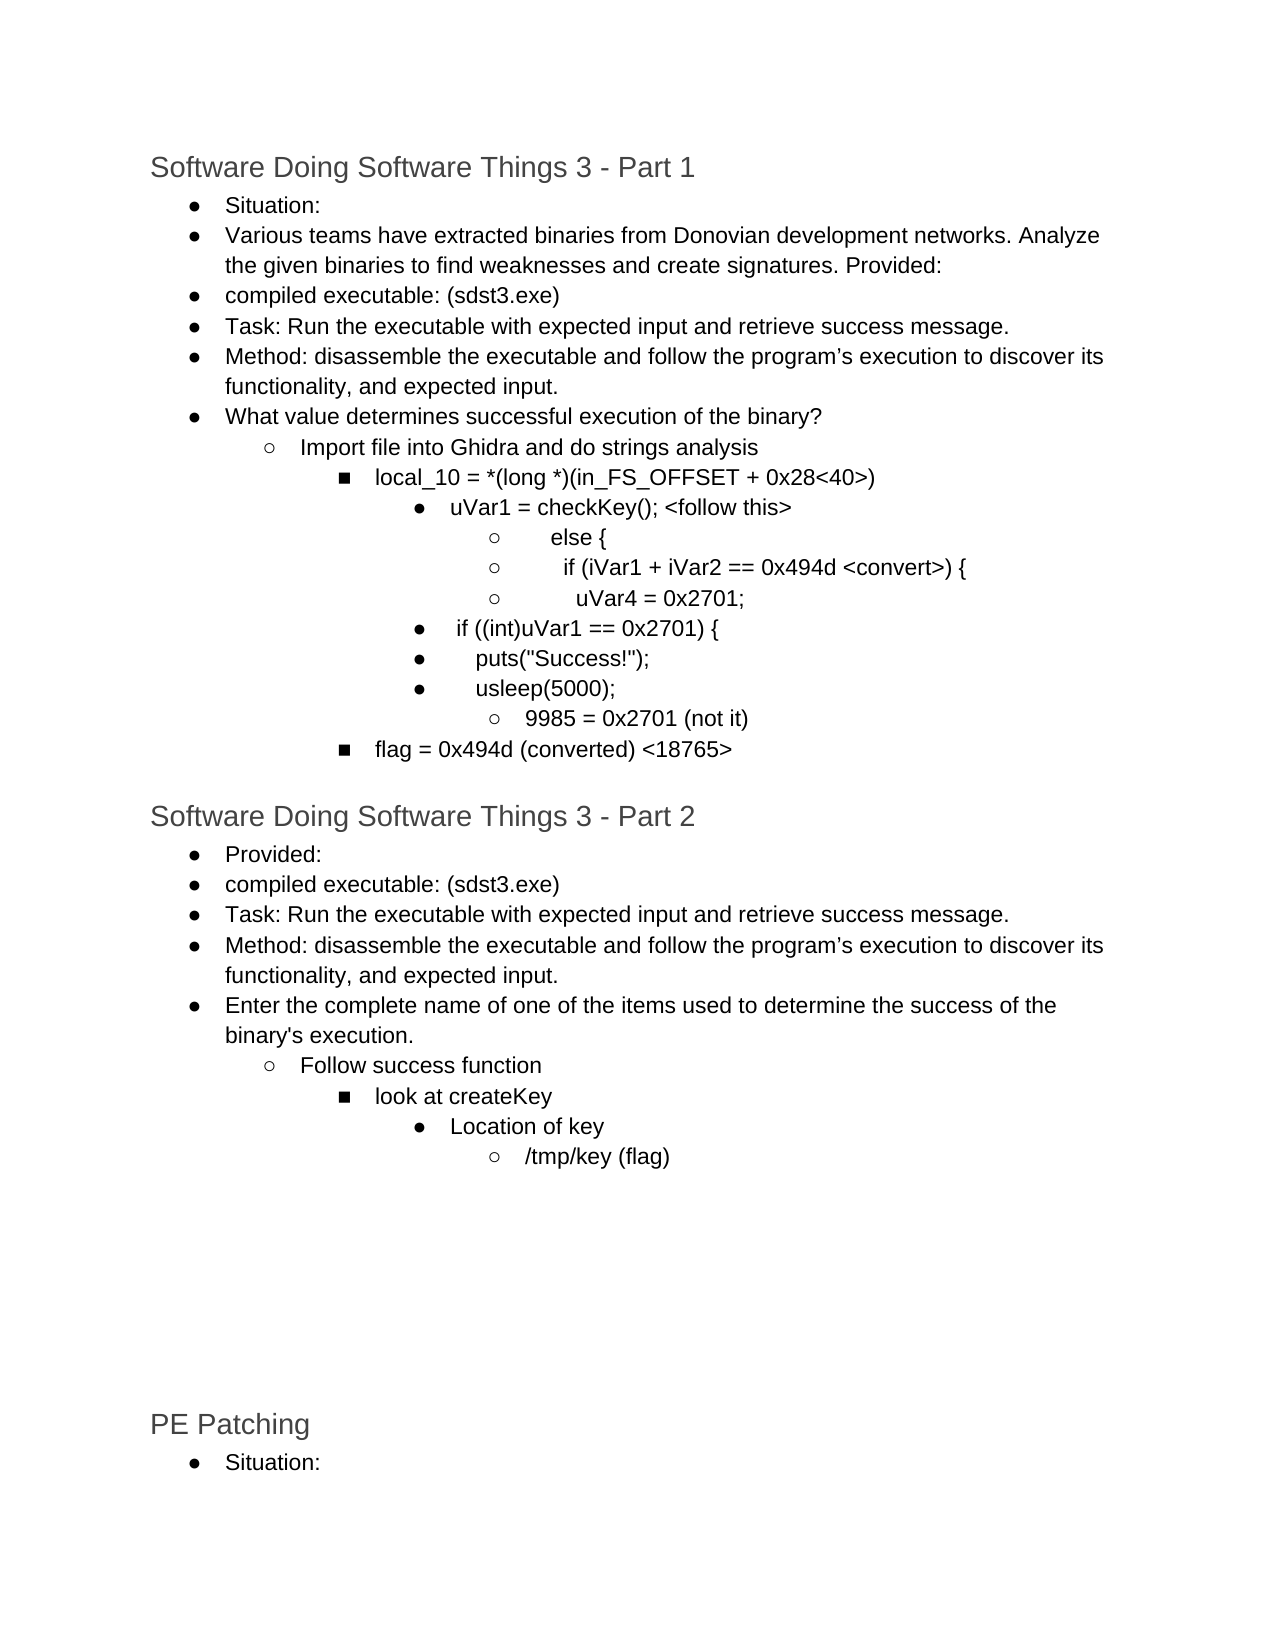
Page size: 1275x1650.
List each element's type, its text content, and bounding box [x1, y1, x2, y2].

list uVar1 = checkKey(); <follow this> [412, 494, 1125, 520]
list look at createKey [337, 1083, 1125, 1109]
list Enter the complete name of one of the items used to determine the success of the binary's execution. [187, 992, 1125, 1049]
list local_10 = *(long *)(in_FS_OFFSET + 0x28<40>) [337, 464, 1125, 490]
subtitle Software Doing Software Things 3 - Part 2 [150, 799, 1125, 833]
list flag = 0x494d (converted) <18765> [337, 736, 1125, 762]
list Various teams have extracted binaries from Donovian development networks. Analyze the given binaries to find weaknesses and create signatures. Provided: [187, 222, 1125, 279]
list if ((int)uVar1 == 0x2701) { [412, 615, 1125, 641]
list Provided: [187, 841, 1125, 867]
list puts("Success!"); [412, 645, 1125, 671]
list Situation: [187, 1449, 1125, 1476]
list Method: disassemble the executable and follow the program’s execution to discover its functionality, and expected input. [187, 343, 1125, 399]
list Follow success function [262, 1052, 1125, 1079]
list Task: Run the executable with expected input and retrieve success message. [187, 901, 1125, 928]
list Location of key [412, 1113, 1125, 1139]
list What value determines successful execution of the binary? [187, 403, 1125, 430]
list Method: disassemble the executable and follow the program’s execution to discover its functionality, and expected input. [187, 932, 1125, 988]
list compiled executable: (sdst3.exe) [187, 282, 1125, 309]
subtitle PE Patching [150, 1407, 1125, 1441]
list else { [487, 524, 1125, 551]
list /tmp/key (flag) [487, 1143, 1125, 1169]
subtitle Software Doing Software Things 3 - Part 1 [150, 150, 1125, 183]
list Import file into Ghidra and do strings analysis [262, 433, 1125, 460]
list uVar4 = 0x2701; [487, 584, 1125, 611]
list Situation: [187, 192, 1125, 218]
list if (iVar1 + iVar2 == 0x494d <convert>) { [487, 554, 1125, 581]
list 9985 = 0x2701 (not it) [487, 705, 1125, 732]
list Task: Run the executable with expected input and retrieve success message. [187, 313, 1125, 339]
list compiled executable: (sdst3.exe) [187, 871, 1125, 898]
list usleep(5000); [412, 675, 1125, 702]
